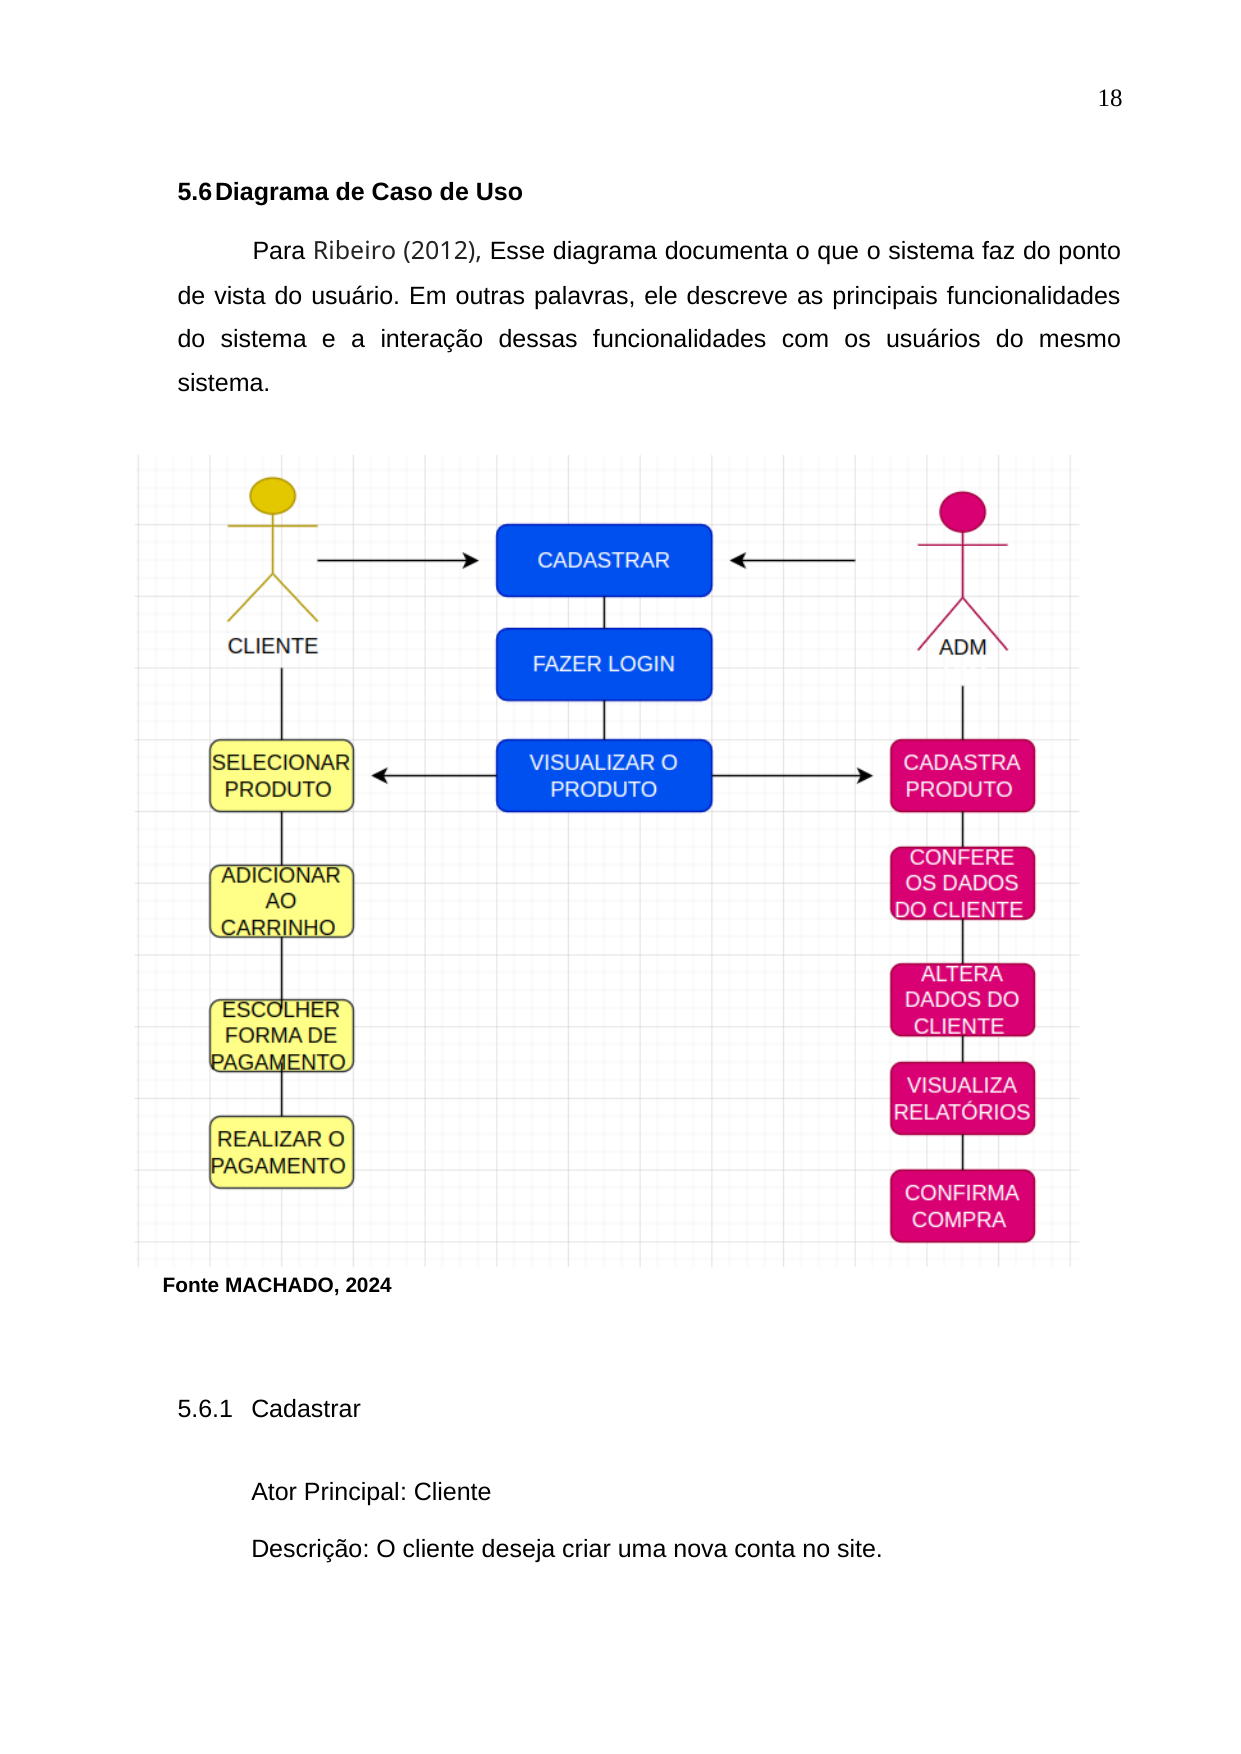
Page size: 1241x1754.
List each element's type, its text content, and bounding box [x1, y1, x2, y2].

text Descrição: O cliente deseja criar uma nova conta no site. [177, 1534, 1122, 1563]
text Fonte MACHADO, 2024 [162, 1273, 1122, 1297]
picture [134, 455, 1080, 1267]
subtitle Diagrama de Caso de Uso [177, 177, 1122, 206]
text Para Ribeiro (2012), Esse diagrama documenta o que o sistema faz do ponto de vista do usuário. Em outras palavras, ele descreve as principais funcionalidades do sistema e a interação dessas funcionalidades com os usuários do mesmo sistema. [177, 233, 1122, 396]
text Ator Principal: Cliente [177, 1476, 1122, 1505]
subtitle Cadastrar [177, 1394, 1122, 1423]
